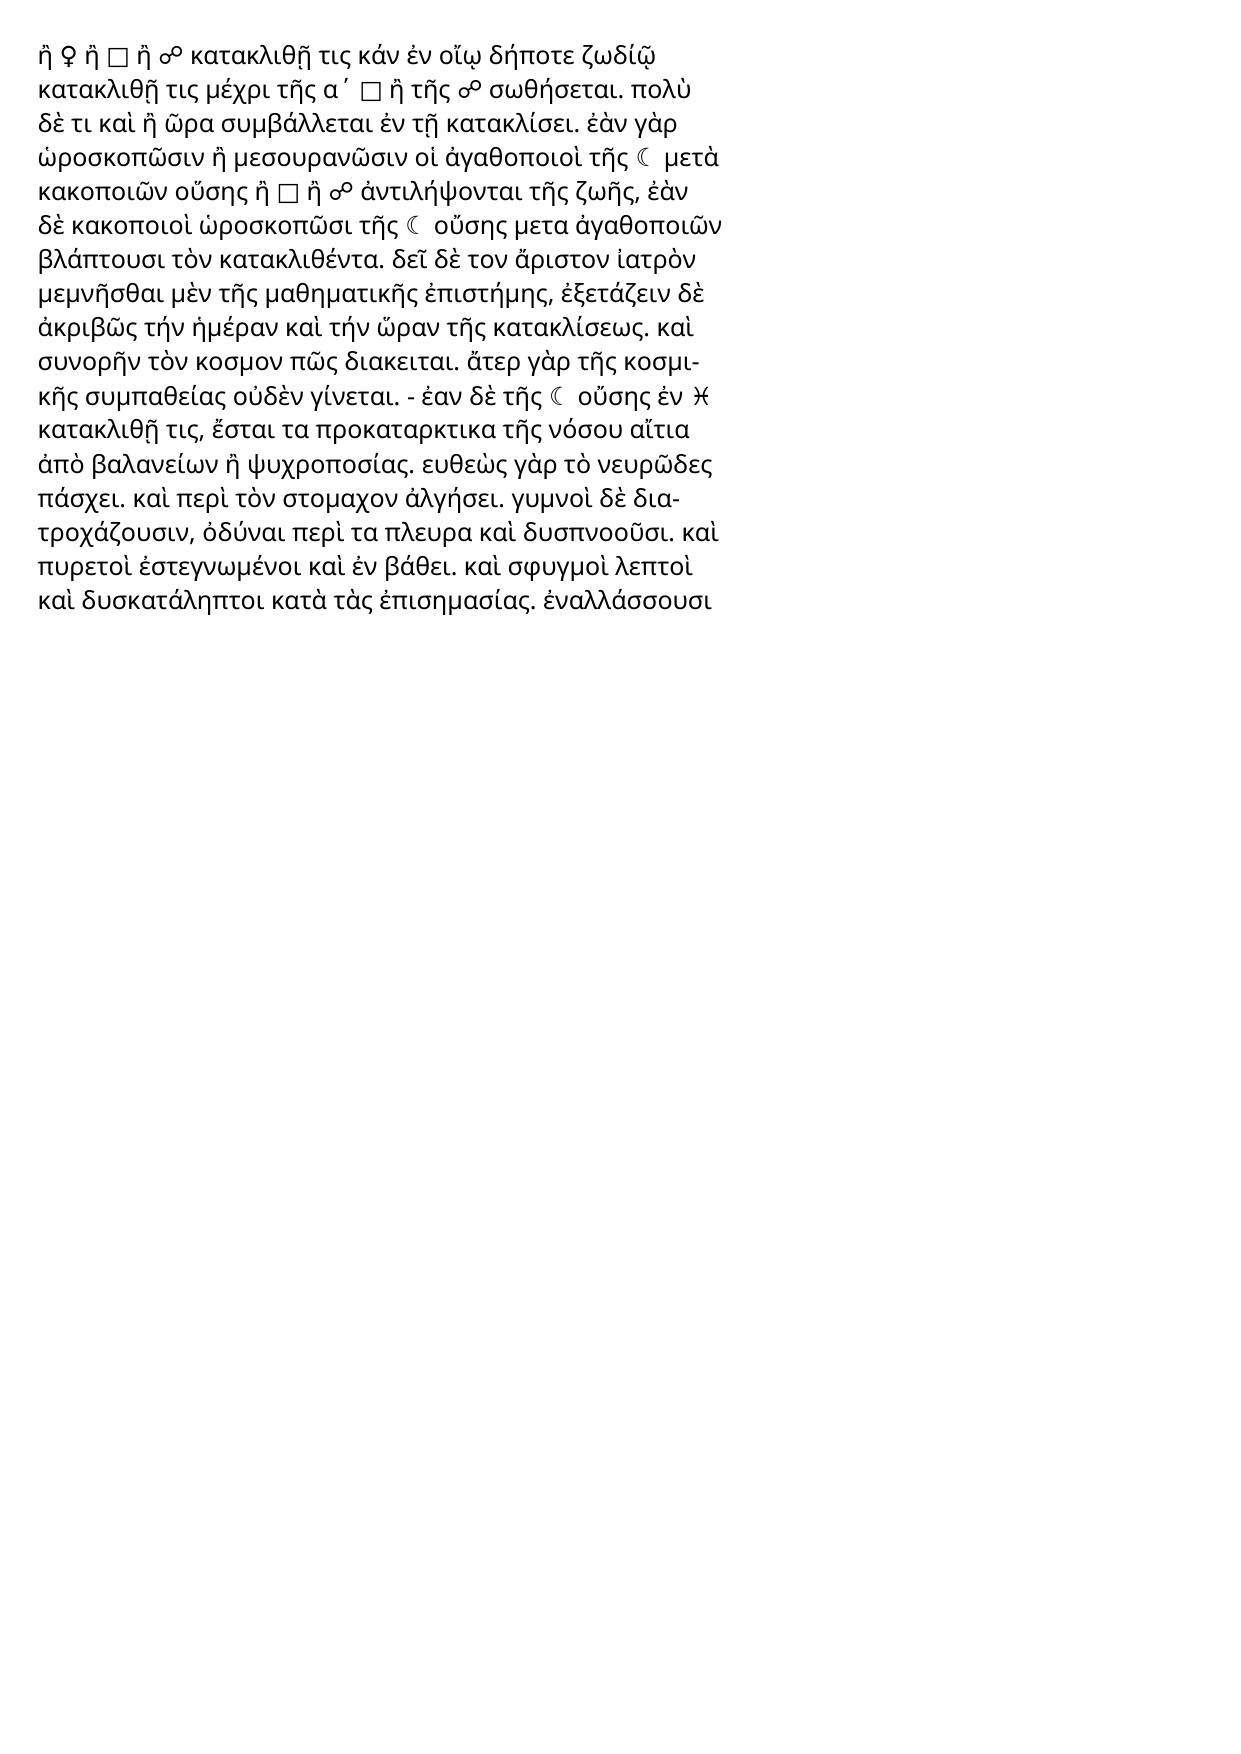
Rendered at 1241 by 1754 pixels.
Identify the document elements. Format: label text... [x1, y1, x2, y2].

text ἢ ♀ ἢ □ ἢ ☍ κατακλιθῇ τις κάν ἐν οἴῳ δήποτε ζωδίῷ κατακλιθῇ τις μέχρι τῆς α΄ □ ἢ τῆς ☍ σωθήσεται. πολὺ δὲ τι καὶ ἢ ῶρα συμβάλλεται ἐν τῇ κατακλίσει. ἐὰν γὰρ ὡροσκοπῶσιν ἢ μεσουρανῶσιν οἱ ἀγαθοποιοὶ τῆς ☾ μετὰ κακοποιῶν οὕσης ἢ □ ἢ ☍ ἀντιλήψονται τῆς ζωῆς, ἐὰν δὲ κακοποιοὶ ὡροσκοπῶσι τῆς ☾ οὔσης μετα ἀγαθοποιῶν βλάπτουσι τὸν κατακλιθέντα. δεῖ δὲ τον ἄριστον ἰατρὸν μεμνῆσθαι μὲν τῆς μαθηματικῆς ἐπιστήμης, ἐξετάζειν δὲ ἀκριβῶς τήν ἡμέραν καὶ τήν ὥραν τῆς κατακλίσεως. καὶ συνορῆν τὸν κοσμον πῶς διακειται. ἄτερ γὰρ τῆς κοσμι- κῆς συμπαθείας οὐδὲν γίνεται. - ἐαν δὲ τῆς ☾ οὔσης ἐν ♓ κατακλιθῇ τις, ἔσται τα προκαταρκτικα τῆς νόσου αἴτια ἀπὸ βαλανείων ἢ ψυχροποσίας. ευθεὼς γὰρ τὸ νευρῶδες πάσχει. καὶ περὶ τὸν στομαχον ἀλγήσει. γυμνοὶ δὲ δια- τροχάζουσιν, ὀδύναι περὶ τα πλευρα καὶ δυσπνοοῦσι. καὶ πυρετοὶ ἐστεγνωμένοι καὶ ἐν βάθει. καὶ σφυγμοὶ λεπτοὶ καὶ δυσκατάληπτοι κατὰ τὰς ἐπισημασίας. ἐναλλάσσουσι [37, 37, 1203, 617]
